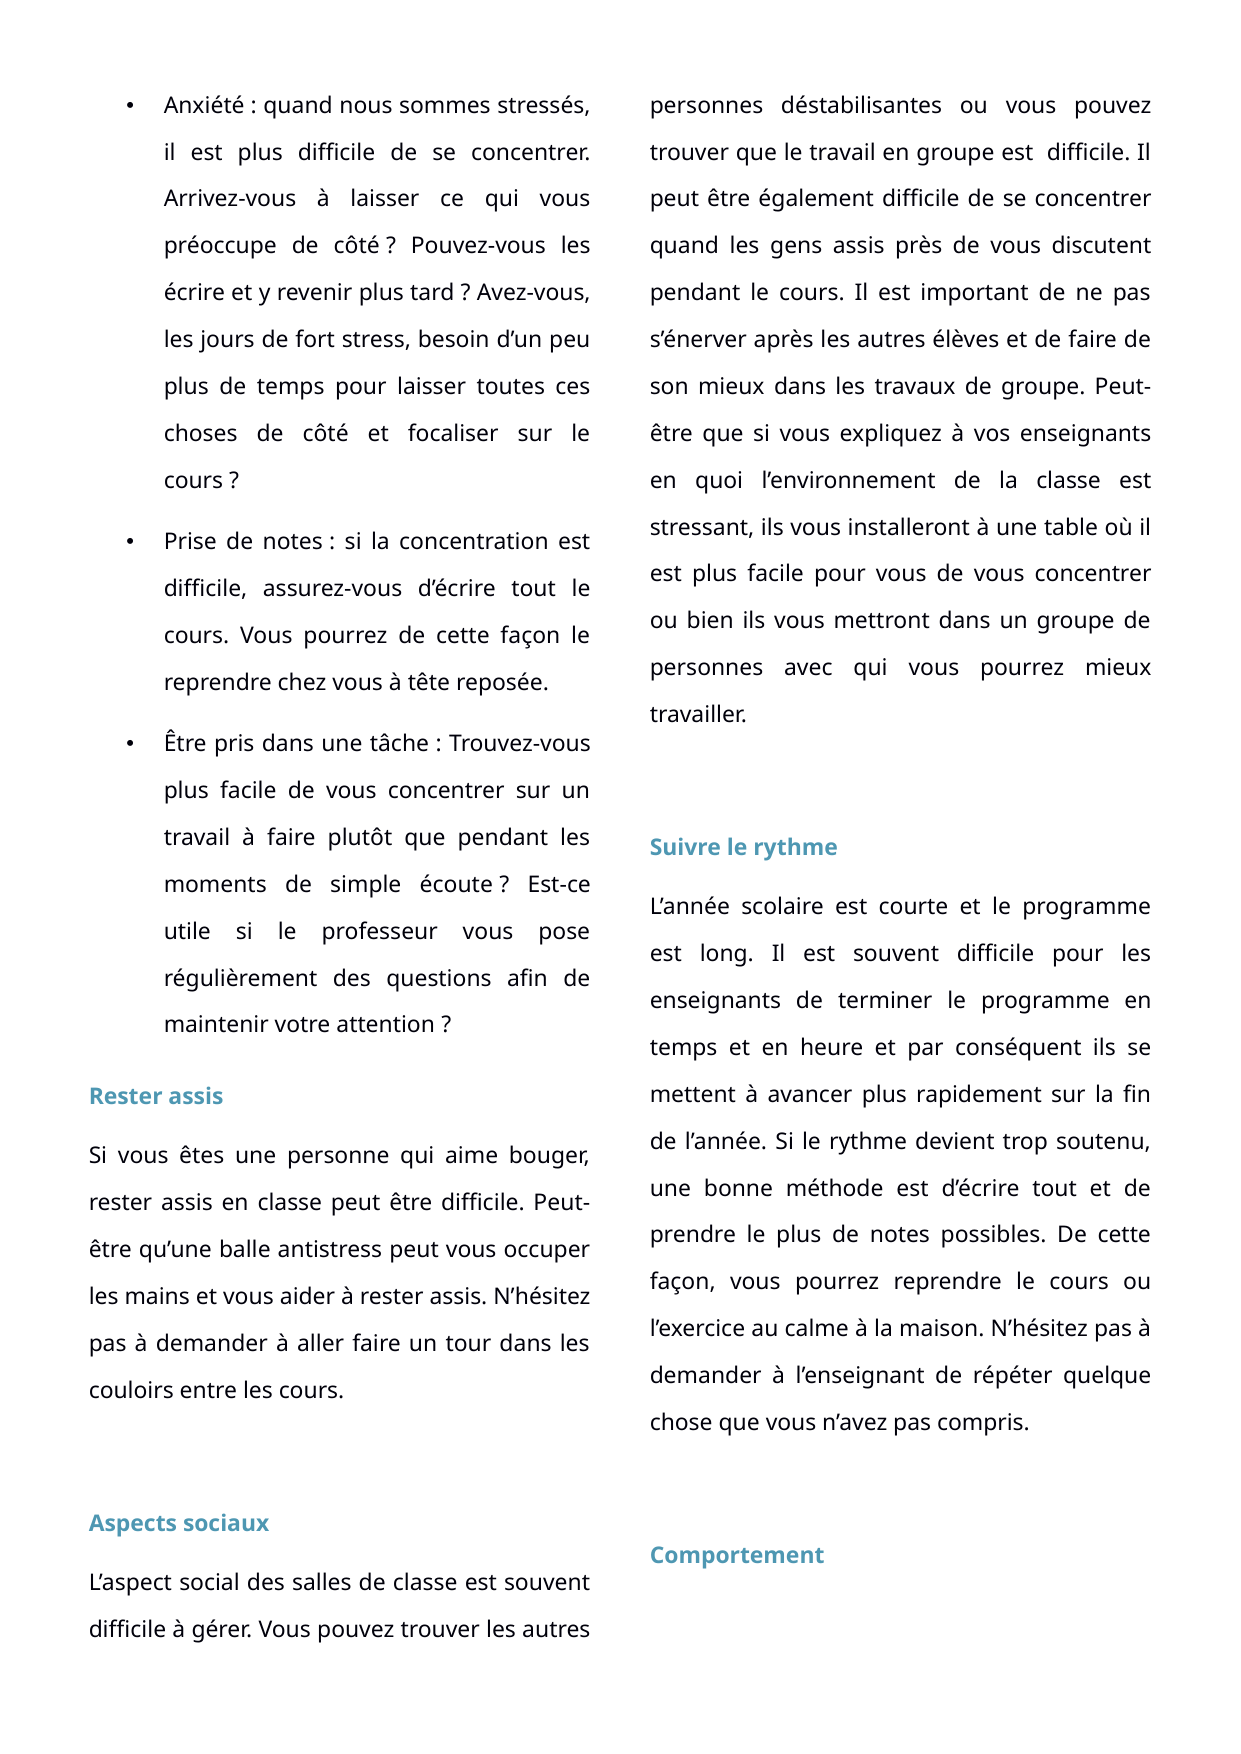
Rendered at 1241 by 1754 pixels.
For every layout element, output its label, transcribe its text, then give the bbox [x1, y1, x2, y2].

subtitle Rester assis [88, 1080, 591, 1111]
text L’année scolaire est courte et le programme est long. Il est souvent difficile pour les enseignants de terminer le programme en temps et en heure et par conséquent ils se mettent à avancer plus rapidement sur la fin de l’année. Si le rythme devient trop soutenu, une bonne méthode est d’écrire tout et de prendre le plus de notes possibles. De cette façon, vous pourrez reprendre le cours ou l’exercice au calme à la maison. N’hésitez pas à demander à l’enseignant de répéter quelque chose que vous n’avez pas compris. [649, 890, 1152, 1437]
subtitle Suivre le rythme [649, 831, 1152, 862]
text L’aspect social des salles de classe est souvent difficile à gérer. Vous pouvez trouver les autres [88, 1566, 591, 1644]
list Être pris dans une tâche : Trouvez-vous plus facile de vous concentrer sur un travail à faire plutôt que pendant les moments de simple écoute ? Est-ce utile si le professeur vous pose régulièrement des questions afin de maintenir votre attention ? [126, 727, 591, 1039]
text Si vous êtes une personne qui aime bouger, rester assis en classe peut être difficile. Peut-être qu’une balle antistress peut vous occuper les mains et vous aider à rester assis. N’hésitez pas à demander à aller faire un tour dans les couloirs entre les cours. [88, 1139, 591, 1405]
list Anxiété : quand nous sommes stressés, il est plus difficile de se concentrer. Arrivez-vous à laisser ce qui vous préoccupe de côté ? Pouvez-vous les écrire et y revenir plus tard ? Avez-vous, les jours de fort stress, besoin d’un peu plus de temps pour laisser toutes ces choses de côté et focaliser sur le cours ? [126, 88, 591, 495]
list Prise de notes : si la concentration est difficile, assurez-vous d’écrire tout le cours. Vous pourrez de cette façon le reprendre chez vous à tête reposée. [126, 525, 591, 697]
text personnes déstabilisantes ou vous pouvez trouver que le travail en groupe est difficile. Il peut être également difficile de se concentrer quand les gens assis près de vous discutent pendant le cours. Il est important de ne pas s’énerver après les autres élèves et de faire de son mieux dans les travaux de groupe. Peut-être que si vous expliquez à vos enseignants en quoi l’environnement de la classe est stressant, ils vous installeront à une table où il est plus facile pour vous de vous concentrer ou bien ils vous mettront dans un groupe de personnes avec qui vous pourrez mieux travailler. [649, 88, 1152, 729]
subtitle Comportement [649, 1539, 1152, 1570]
subtitle Aspects sociaux [88, 1507, 591, 1538]
